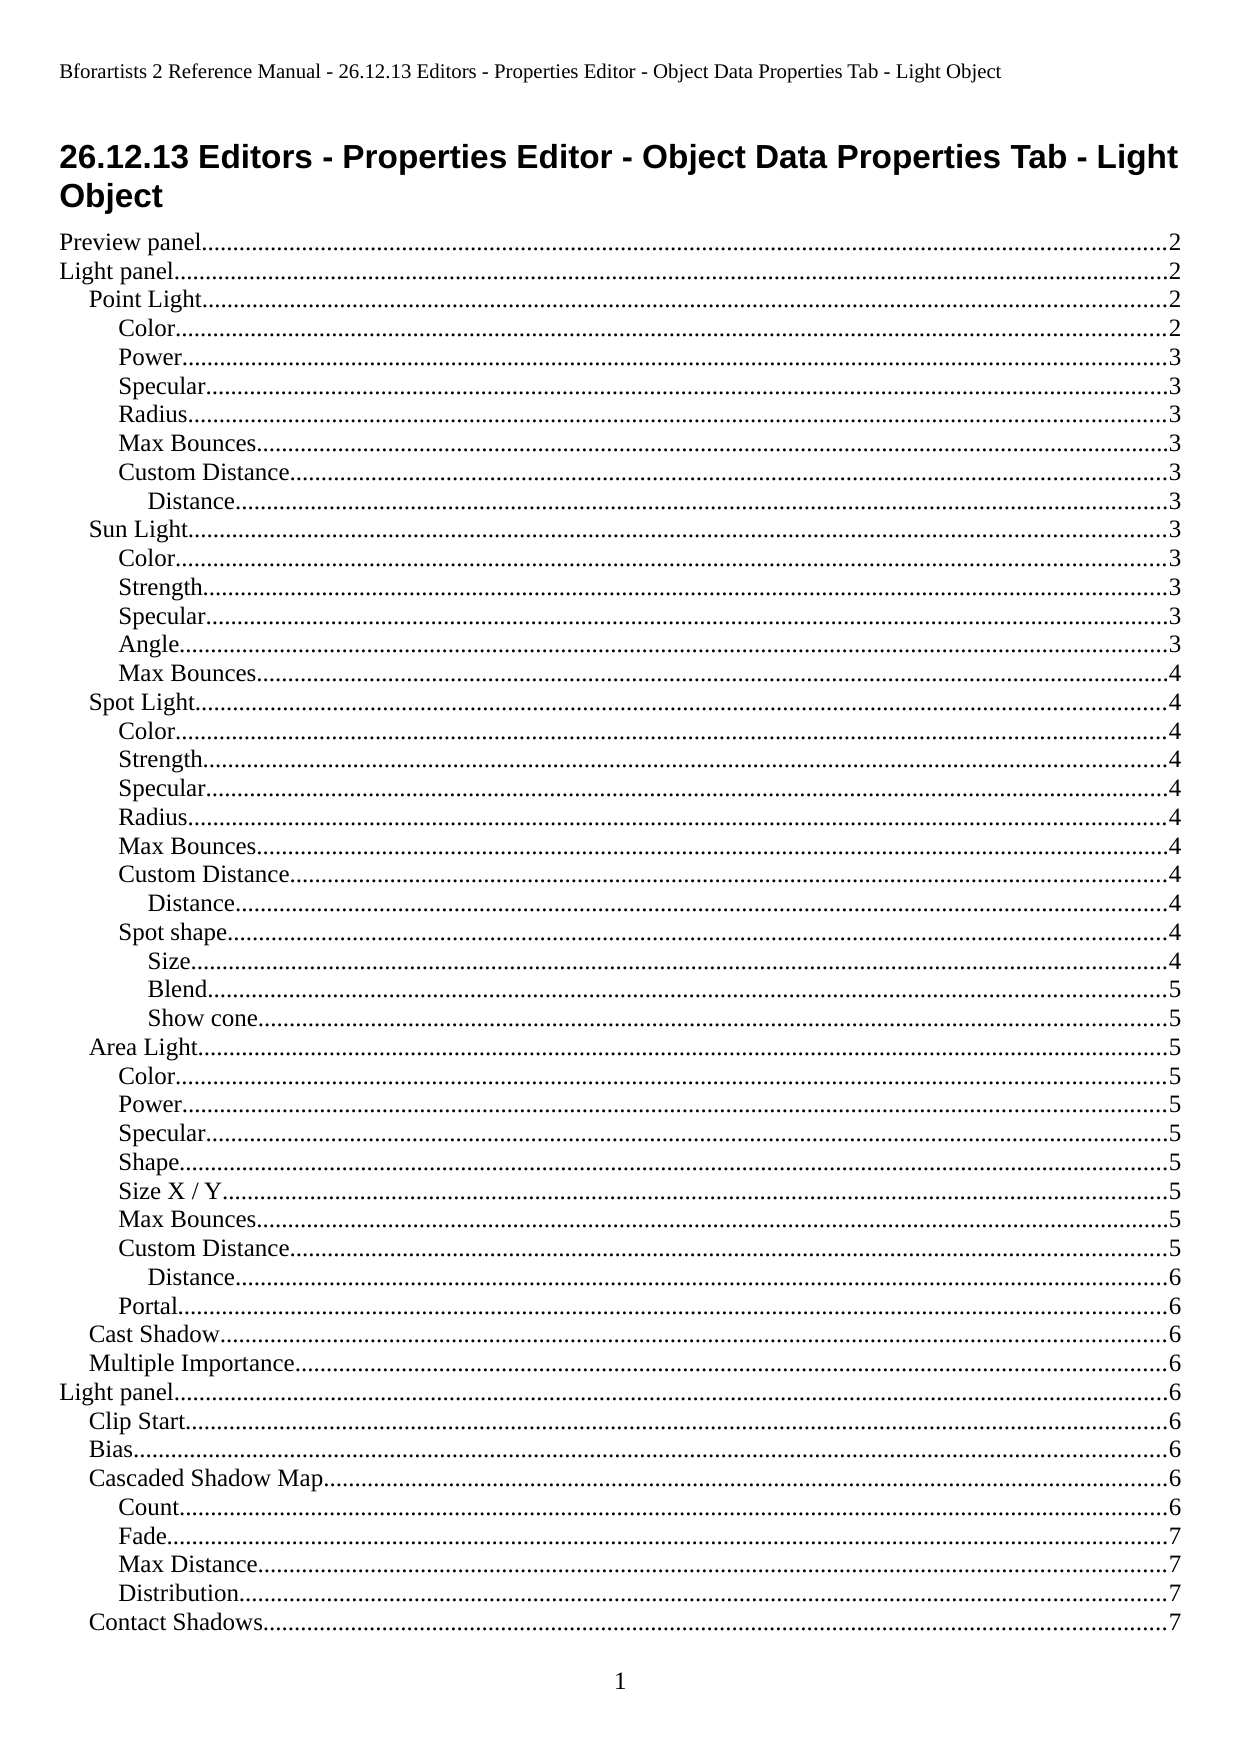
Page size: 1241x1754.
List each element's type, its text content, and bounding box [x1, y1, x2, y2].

text Max Distance 7 [118, 1549, 1181, 1578]
text Radius 3 [118, 399, 1181, 428]
text Distance 4 [147, 888, 1181, 917]
text Color 4 [118, 716, 1181, 744]
text Show cone 5 [147, 1003, 1181, 1032]
text Distance 6 [147, 1262, 1181, 1291]
text Blend 5 [147, 974, 1181, 1003]
text Angle 3 [118, 629, 1181, 658]
text Radius 4 [118, 802, 1181, 831]
text Preview panel 2 [59, 227, 1181, 256]
text Custom Distance 5 [118, 1233, 1181, 1262]
text Strength 4 [118, 744, 1181, 773]
text Light panel 2 [59, 256, 1181, 284]
text Strength 3 [118, 572, 1181, 601]
text Custom Distance 3 [118, 457, 1181, 486]
text Spot shape 4 [118, 917, 1181, 946]
text Max Bounces 5 [118, 1204, 1181, 1233]
text Count 6 [118, 1492, 1181, 1521]
text Max Bounces 4 [118, 658, 1181, 687]
text Specular 3 [118, 371, 1181, 399]
text Area Light 5 [88, 1032, 1181, 1061]
text Color 2 [118, 313, 1181, 342]
text Multiple Importance 6 [88, 1348, 1181, 1377]
text Specular 3 [118, 601, 1181, 629]
text Bias 6 [88, 1434, 1181, 1463]
text Specular 5 [118, 1118, 1181, 1147]
text Custom Distance 4 [118, 859, 1181, 888]
text Distribution 7 [118, 1578, 1181, 1607]
text Max Bounces 4 [118, 831, 1181, 859]
text Sun Light 3 [88, 514, 1181, 543]
text Color 5 [118, 1061, 1181, 1089]
text Clip Start 6 [88, 1406, 1181, 1434]
text Cast Shadow 6 [88, 1319, 1181, 1348]
text Spot Light 4 [88, 687, 1181, 716]
text Fade 7 [118, 1521, 1181, 1549]
subtitle 26.12.13 Editors - Properties Editor - Object Data Properties Tab - Light Object [59, 138, 1181, 214]
text Size X / Y 5 [118, 1176, 1181, 1204]
text Specular 4 [118, 773, 1181, 802]
text Max Bounces 3 [118, 428, 1181, 457]
text Cascaded Shadow Map 6 [88, 1463, 1181, 1492]
text Distance 3 [147, 486, 1181, 514]
text Point Light 2 [88, 284, 1181, 313]
text Shape 5 [118, 1147, 1181, 1176]
text Power 3 [118, 342, 1181, 371]
text Contact Shadows 7 [88, 1607, 1181, 1636]
text Portal 6 [118, 1291, 1181, 1319]
text Color 3 [118, 543, 1181, 572]
text Light panel 6 [59, 1377, 1181, 1406]
text Size 4 [147, 946, 1181, 974]
text Power 5 [118, 1089, 1181, 1118]
